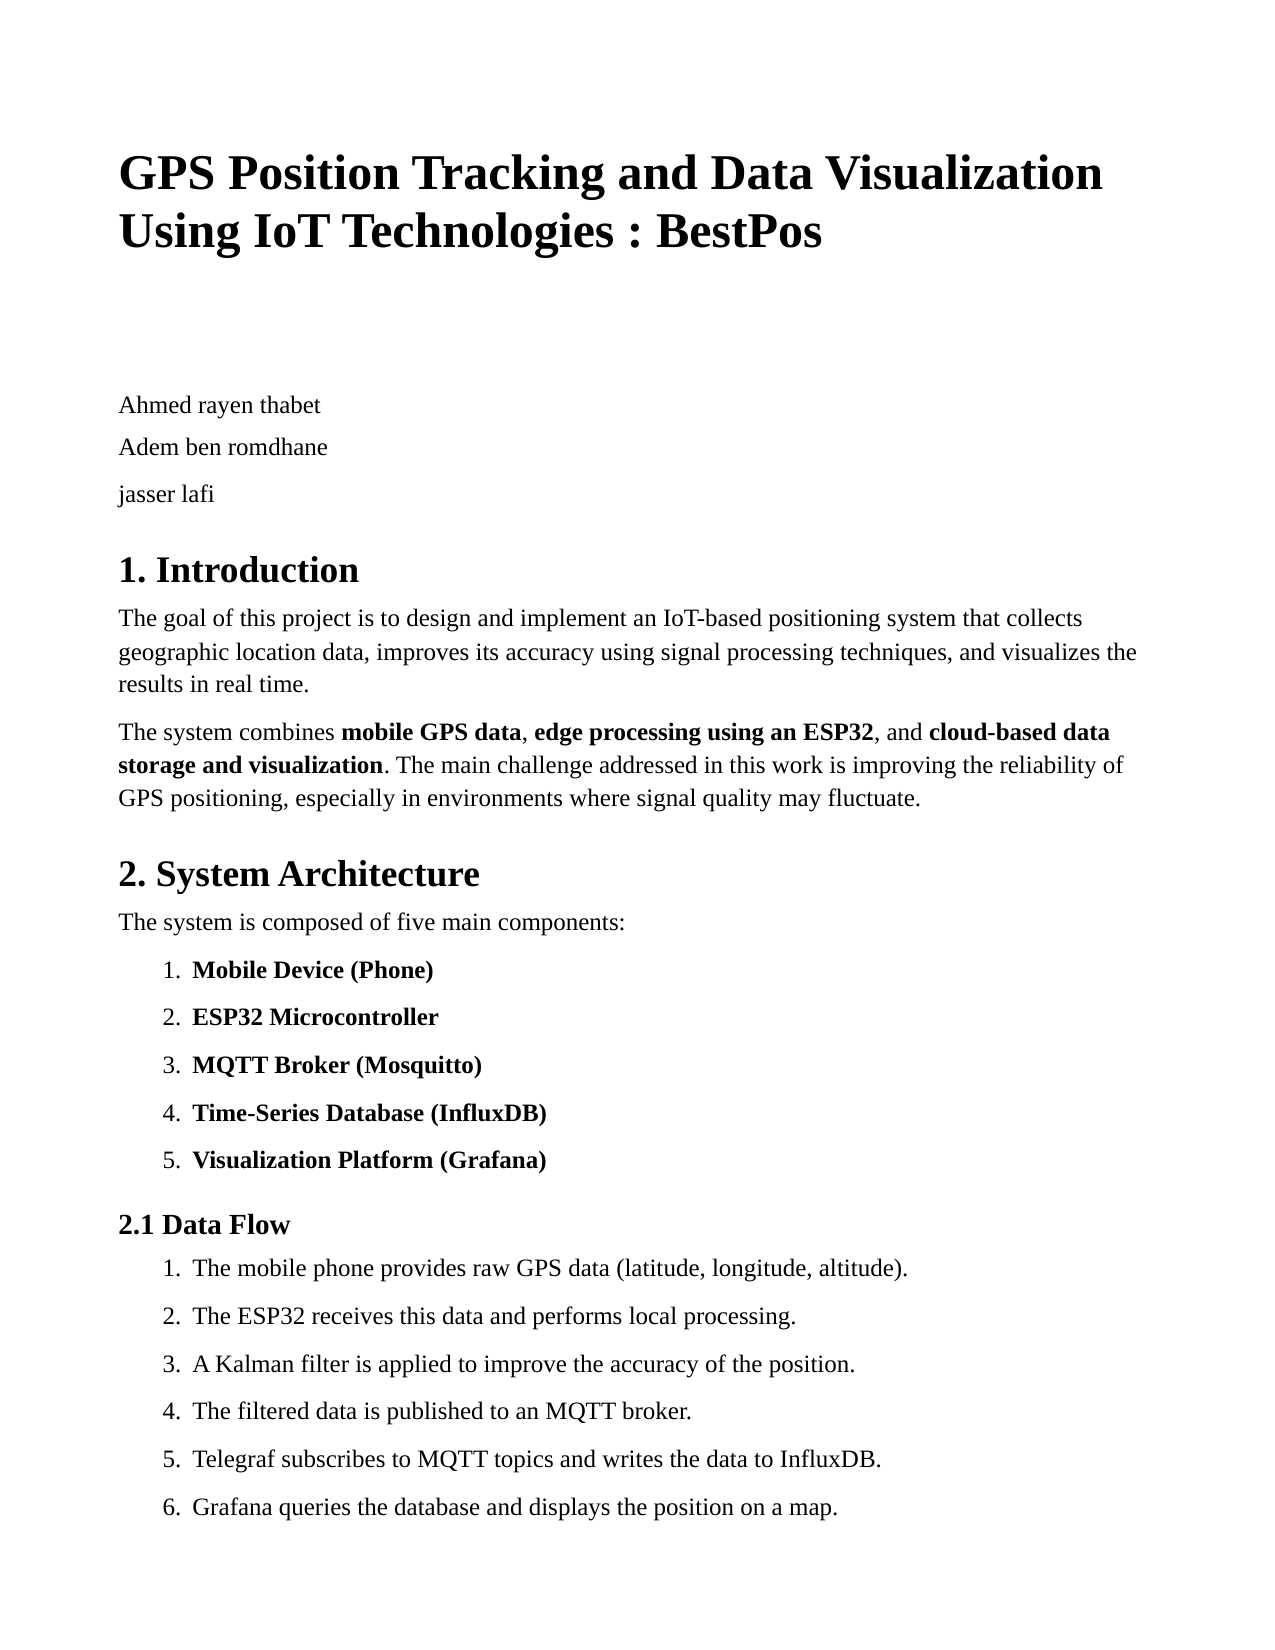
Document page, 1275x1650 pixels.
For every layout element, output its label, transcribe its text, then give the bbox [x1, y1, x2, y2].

subtitle 1. Introduction [118, 548, 1157, 591]
subtitle GPS Position Tracking and Data Visualization Using IoT Technologies : BestPos [118, 143, 1157, 258]
list Telegraf subscribes to MQTT topics and writes the data to InfluxDB. [162, 1444, 1157, 1473]
text The system combines mobile GPS data, edge processing using an ESP32, and cloud-based data storage and visualization. The main challenge addressed in this work is improving the reliability of GPS positioning, especially in environments where signal quality may fluctuate. [118, 717, 1157, 812]
list The filtered data is published to an MQTT broker. [162, 1396, 1157, 1425]
list Mobile Device (Phone) [162, 955, 1157, 984]
text Adem ben romdhane [118, 432, 1157, 461]
list The ESP32 receives this data and performs local processing. [162, 1301, 1157, 1330]
subtitle 2. System Architecture [118, 852, 1157, 895]
text jasser lafi [118, 479, 1157, 508]
list A Kalman filter is applied to improve the accuracy of the position. [162, 1349, 1157, 1377]
text The goal of this project is to design and implement an IoT-based positioning system that collects geographic location data, improves its accuracy using signal processing techniques, and visualizes the results in real time. [118, 603, 1157, 698]
subtitle Ahmed rayen thabet [118, 391, 1157, 419]
list The mobile phone provides raw GPS data (latitude, longitude, altitude). [162, 1253, 1157, 1282]
list Time-Series Database (InfluxDB) [162, 1098, 1157, 1126]
list Visualization Platform (Grafana) [162, 1145, 1157, 1174]
subtitle 2.1 Data Flow [118, 1207, 1157, 1241]
list Grafana queries the database and displays the position on a map. [162, 1492, 1157, 1520]
list ESP32 Microcontroller [162, 1002, 1157, 1031]
list MQTT Broker (Mosquitto) [162, 1050, 1157, 1079]
text The system is composed of five main components: [118, 907, 1157, 936]
